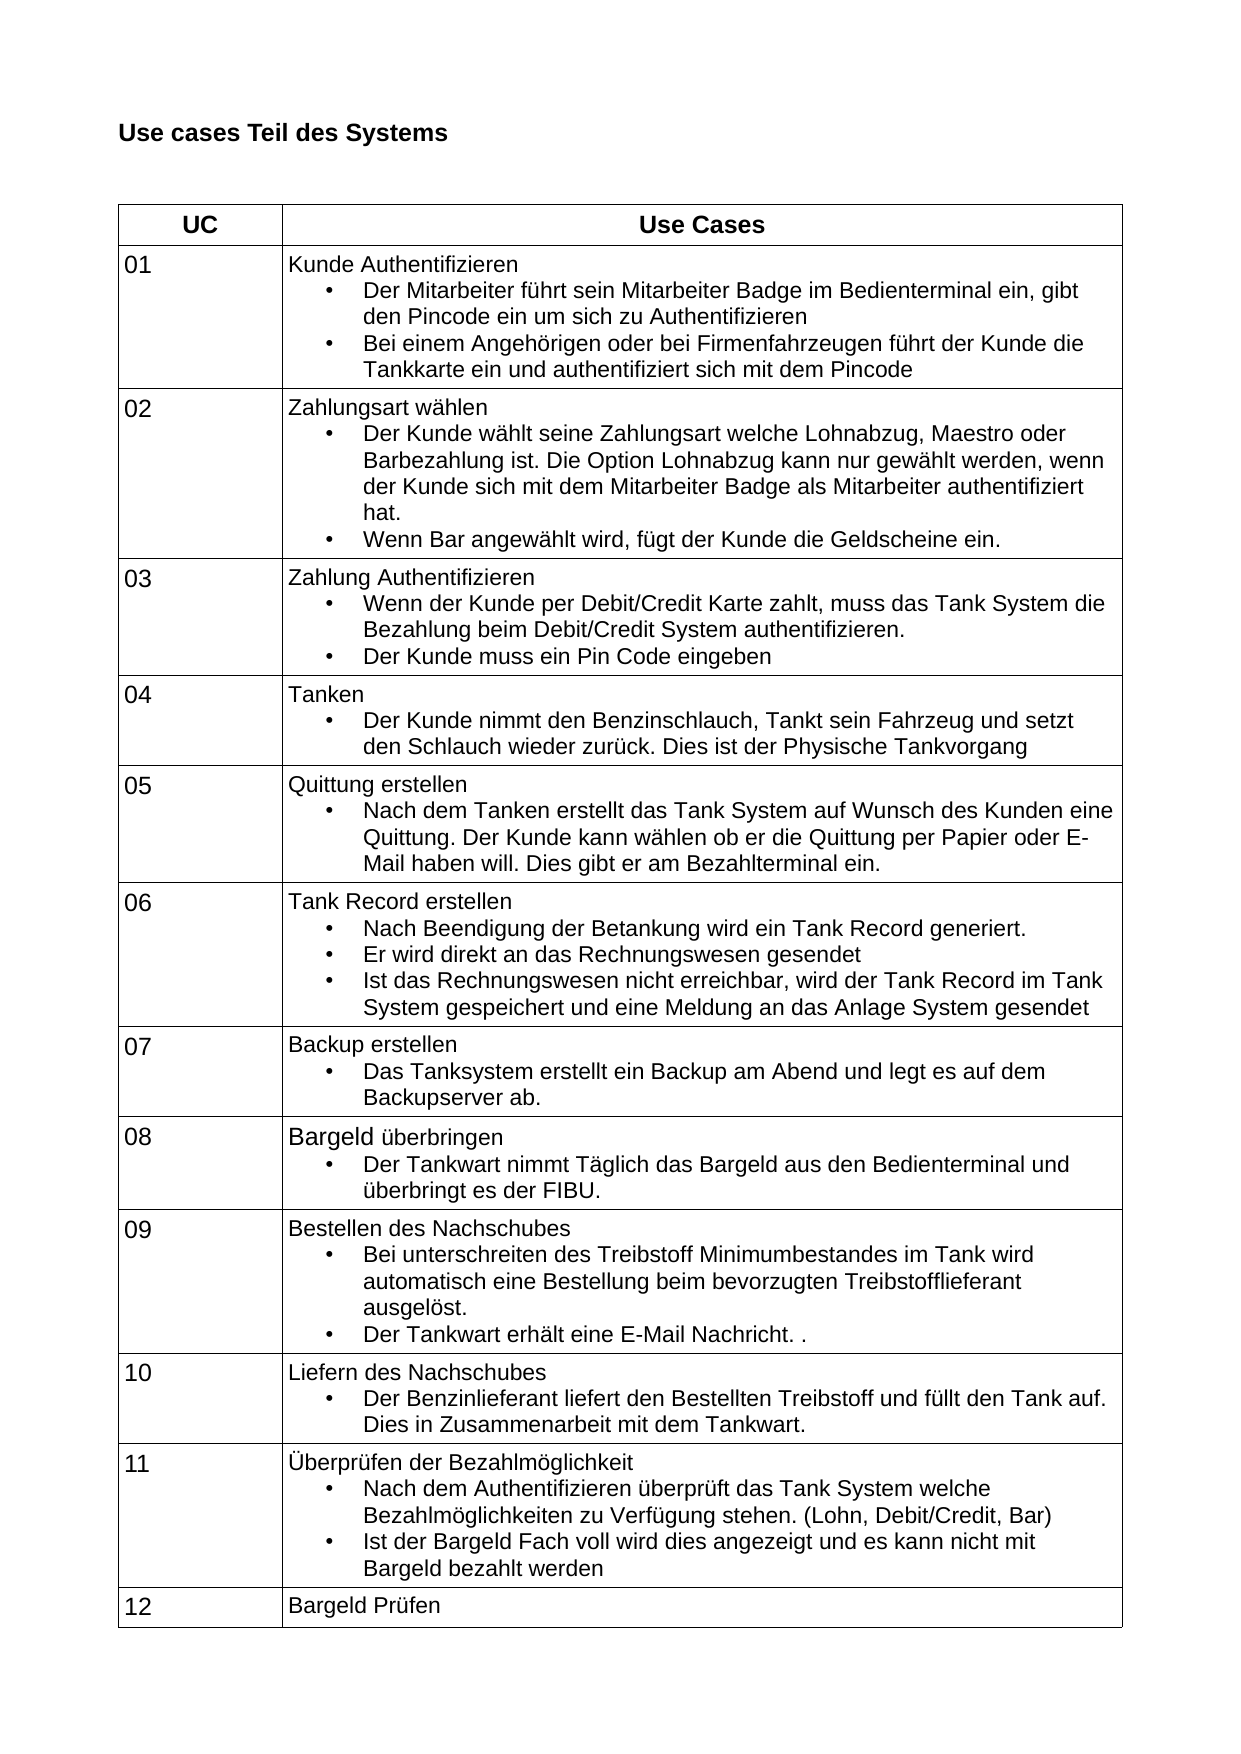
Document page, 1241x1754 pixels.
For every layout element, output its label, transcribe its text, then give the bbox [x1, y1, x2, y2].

table_cell 11 [119, 1444, 282, 1587]
table_cell 04 [119, 676, 282, 765]
table_cell 01 [119, 246, 282, 388]
table_cell Quittung erstellen Nach dem Tanken erstellt das Tank System auf Wunsch des Kunden eine Quittung. Der Kunde kann wählen ob er die Quittung per Papier oder E-Mail haben will. Dies gibt er am Bezahlterminal ein. [283, 766, 1122, 882]
table_cell Zahlungsart wählen Der Kunde wählt seine Zahlungsart welche Lohnabzug, Maestro oder Barbezahlung ist. Die Option Lohnabzug kann nur gewählt werden, wenn der Kunde sich mit dem Mitarbeiter Badge als Mitarbeiter authentifiziert hat. Wenn Bar angewählt wird, fügt der Kunde die Geldscheine ein. [283, 389, 1122, 558]
table_header UC [119, 205, 282, 245]
table_cell 12 [119, 1588, 282, 1627]
table_cell Liefern des Nachschubes Der Benzinlieferant liefert den Bestellten Treibstoff und füllt den Tank auf. Dies in Zusammenarbeit mit dem Tankwart. [283, 1354, 1122, 1443]
table_cell Tank Record erstellen Nach Beendigung der Betankung wird ein Tank Record generiert. Er wird direkt an das Rechnungswesen gesendet Ist das Rechnungswesen nicht erreichbar, wird der Tank Record im Tank System gespeichert und eine Meldung an das Anlage System gesendet [283, 883, 1122, 1026]
table_cell 02 [119, 389, 282, 558]
table_cell 09 [119, 1210, 282, 1353]
table_cell Tanken Der Kunde nimmt den Benzinschlauch, Tankt sein Fahrzeug und setzt den Schlauch wieder zurück. Dies ist der Physische Tankvorgang [283, 676, 1122, 765]
table_cell Kunde Authentifizieren Der Mitarbeiter führt sein Mitarbeiter Badge im Bedienterminal ein, gibt den Pincode ein um sich zu Authentifizieren Bei einem Angehörigen oder bei Firmenfahrzeugen führt der Kunde die Tankkarte ein und authentifiziert sich mit dem Pincode [283, 246, 1122, 388]
table_cell Bargeld überbringen Der Tankwart nimmt Täglich das Bargeld aus den Bedienterminal und überbringt es der FIBU. [283, 1117, 1122, 1209]
table_cell Überprüfen der Bezahlmöglichkeit Nach dem Authentifizieren überprüft das Tank System welche Bezahlmöglichkeiten zu Verfügung stehen. (Lohn, Debit/Credit, Bar) Ist der Bargeld Fach voll wird dies angezeigt und es kann nicht mit Bargeld bezahlt werden [283, 1444, 1122, 1587]
table_cell 06 [119, 883, 282, 1026]
table_cell 07 [119, 1027, 282, 1116]
table_cell 03 [119, 559, 282, 675]
table_header Use Cases [283, 205, 1122, 245]
text Use cases Teil des Systems [118, 118, 1122, 147]
table_cell Bestellen des Nachschubes Bei unterschreiten des Treibstoff Minimumbestandes im Tank wird automatisch eine Bestellung beim bevorzugten Treibstofflieferant ausgelöst. Der Tankwart erhält eine E-Mail Nachricht. . [283, 1210, 1122, 1353]
table_cell 05 [119, 766, 282, 882]
table_cell Bargeld Prüfen Prüfen ob Bargeld eingeschoben wird Prüfen auf Echtheit der Noten Prüfen des Betrages [283, 1588, 1122, 1627]
table_cell Backup erstellen Das Tanksystem erstellt ein Backup am Abend und legt es auf dem Backupserver ab. [283, 1027, 1122, 1116]
table_cell Zahlung Authentifizieren Wenn der Kunde per Debit/Credit Karte zahlt, muss das Tank System die Bezahlung beim Debit/Credit System authentifizieren. Der Kunde muss ein Pin Code eingeben [283, 559, 1122, 675]
table_cell 08 [119, 1117, 282, 1209]
table_cell 10 [119, 1354, 282, 1443]
